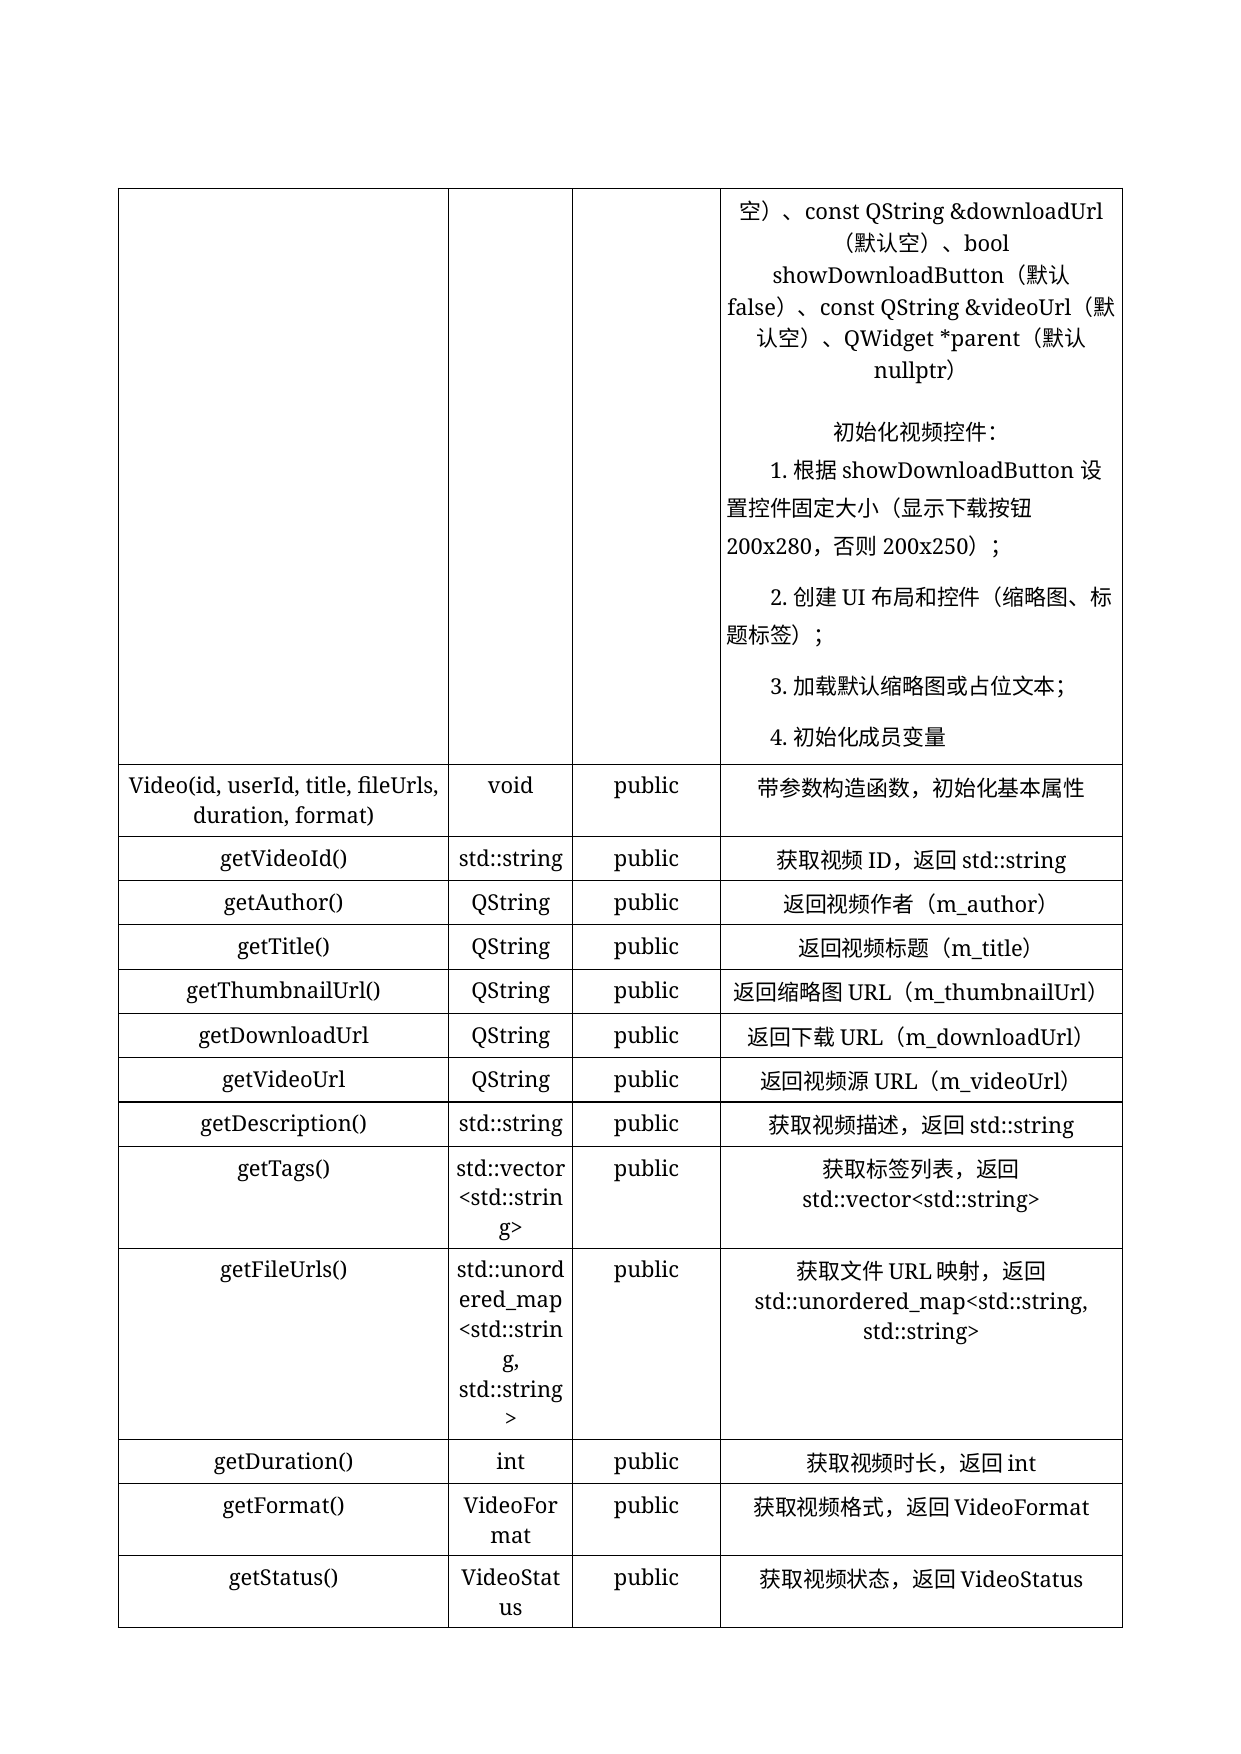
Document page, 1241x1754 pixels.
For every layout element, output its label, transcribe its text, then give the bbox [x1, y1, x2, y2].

table_cell getDuration() [119, 1440, 448, 1483]
table_cell QString [449, 970, 572, 1013]
table_cell getDownloadUrl [119, 1014, 448, 1057]
table_cell public [573, 1440, 720, 1483]
table_cell public [573, 765, 720, 836]
table_cell std::vector<std::string> [449, 1147, 572, 1248]
table_cell 返回视频标题（m_title） [721, 925, 1122, 969]
table_cell std::unordered_map<std::string, std::string> [449, 1249, 572, 1439]
table_cell public [573, 837, 720, 880]
table_cell getAuthor() [119, 881, 448, 924]
table_cell getFormat() [119, 1484, 448, 1555]
table_cell 获取标签列表，返回std::vector<std::string> [721, 1147, 1122, 1248]
table_cell QString [449, 881, 572, 924]
table_cell [449, 189, 572, 764]
table_cell std::string [449, 837, 572, 880]
table_cell 获取视频描述，返回std::string [721, 1103, 1122, 1146]
table_cell 获取视频格式，返回VideoFormat [721, 1484, 1122, 1555]
table_cell [119, 189, 448, 764]
table_cell public [573, 925, 720, 969]
table_cell public [573, 1556, 720, 1627]
table_cell 返回视频作者（m_author） [721, 881, 1122, 924]
table_cell 获取视频时长，返回int [721, 1440, 1122, 1483]
table_cell public [573, 1249, 720, 1439]
table_cell void [449, 765, 572, 836]
table_cell 获取视频ID，返回std::string [721, 837, 1122, 880]
table_cell std::string [449, 1103, 572, 1146]
table_cell QString [449, 925, 572, 969]
table_cell public [573, 881, 720, 924]
table_cell 返回缩略图 URL（m_thumbnailUrl） [721, 970, 1122, 1013]
table_cell getDescription() [119, 1103, 448, 1146]
table_cell getFileUrls() [119, 1249, 448, 1439]
table_cell 返回下载 URL（m_downloadUrl） [721, 1014, 1122, 1057]
table_cell getTitle() [119, 925, 448, 969]
table_cell 空）、const QString &downloadUrl（默认空）、bool showDownloadButton（默认 false）、const QString &videoUrl（默认空）、QWidget *parent（默认 nullptr） 初始化视频控件： 1. 根据 showDownloadButton 设置控件固定大小（显示下载按钮 200x280，否则 200x250）； 2. 创建 UI 布局和控件（缩略图、标题标签）； 3. 加载默认缩略图或占位文本； 4. 初始化成员变量 [721, 189, 1122, 764]
table_cell public [573, 1484, 720, 1555]
table_cell 获取文件URL映射，返回std::unordered_map<std::string, std::string> [721, 1249, 1122, 1439]
table_cell getStatus() [119, 1556, 448, 1627]
table_cell VideoStatus [449, 1556, 572, 1627]
table_cell Video(id, userId, title, fileUrls, duration, format) [119, 765, 448, 836]
table_cell getVideoId() [119, 837, 448, 880]
table_cell VideoFormat [449, 1484, 572, 1555]
table_cell QString [449, 1014, 572, 1057]
table_cell public [573, 1014, 720, 1057]
table_cell 带参数构造函数，初始化基本属性 [721, 765, 1122, 836]
table_cell public [573, 1058, 720, 1101]
table_cell public [573, 1147, 720, 1248]
table_cell 获取视频状态，返回VideoStatus [721, 1556, 1122, 1627]
table_cell public [573, 970, 720, 1013]
table_cell QString [449, 1058, 572, 1101]
table_cell getThumbnailUrl() [119, 970, 448, 1013]
table_cell int [449, 1440, 572, 1483]
table_cell public [573, 1103, 720, 1146]
table_cell getTags() [119, 1147, 448, 1248]
table_cell 返回视频源 URL（m_videoUrl） [721, 1058, 1122, 1101]
table_cell [573, 189, 720, 764]
table_cell getVideoUrl [119, 1058, 448, 1101]
